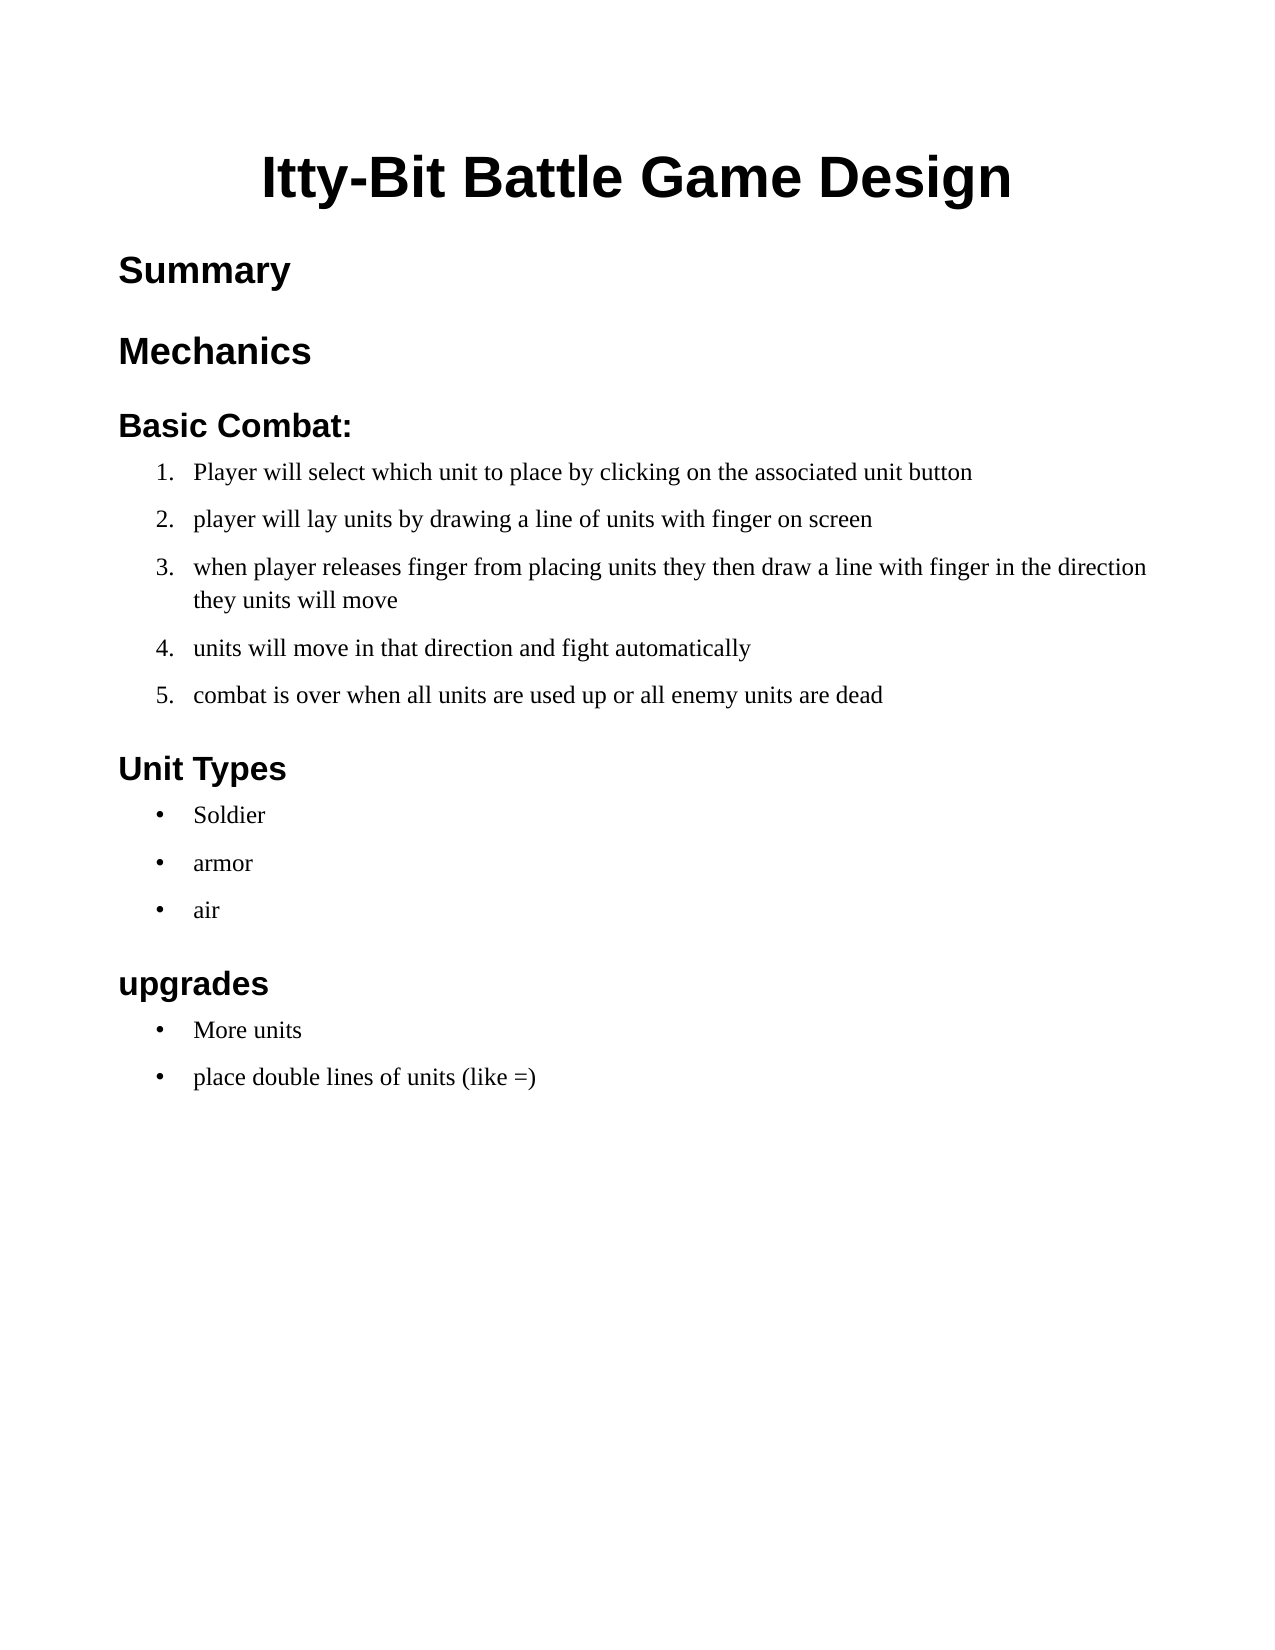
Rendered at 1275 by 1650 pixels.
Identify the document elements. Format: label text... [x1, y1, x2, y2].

list More units [156, 1015, 1157, 1043]
list units will move in that direction and fight automatically [156, 633, 1157, 662]
list air [156, 895, 1157, 924]
list combat is over when all units are used up or all enemy units are dead [156, 680, 1157, 709]
subtitle upgrades [118, 964, 1157, 1002]
subtitle Mechanics [118, 329, 1157, 372]
title Itty-Bit Battle Game Design [118, 143, 1157, 210]
list place double lines of units (like =) [156, 1062, 1157, 1091]
subtitle Summary [118, 248, 1157, 291]
list player will lay units by drawing a line of units with finger on screen [156, 504, 1157, 533]
list when player releases finger from placing units they then draw a line with finger in the direction they units will move [156, 552, 1157, 614]
list Player will select which unit to place by clicking on the associated unit button [156, 457, 1157, 486]
subtitle Basic Combat: [118, 406, 1157, 444]
subtitle Unit Types [118, 749, 1157, 787]
list armor [156, 848, 1157, 876]
list Soldier [156, 800, 1157, 829]
